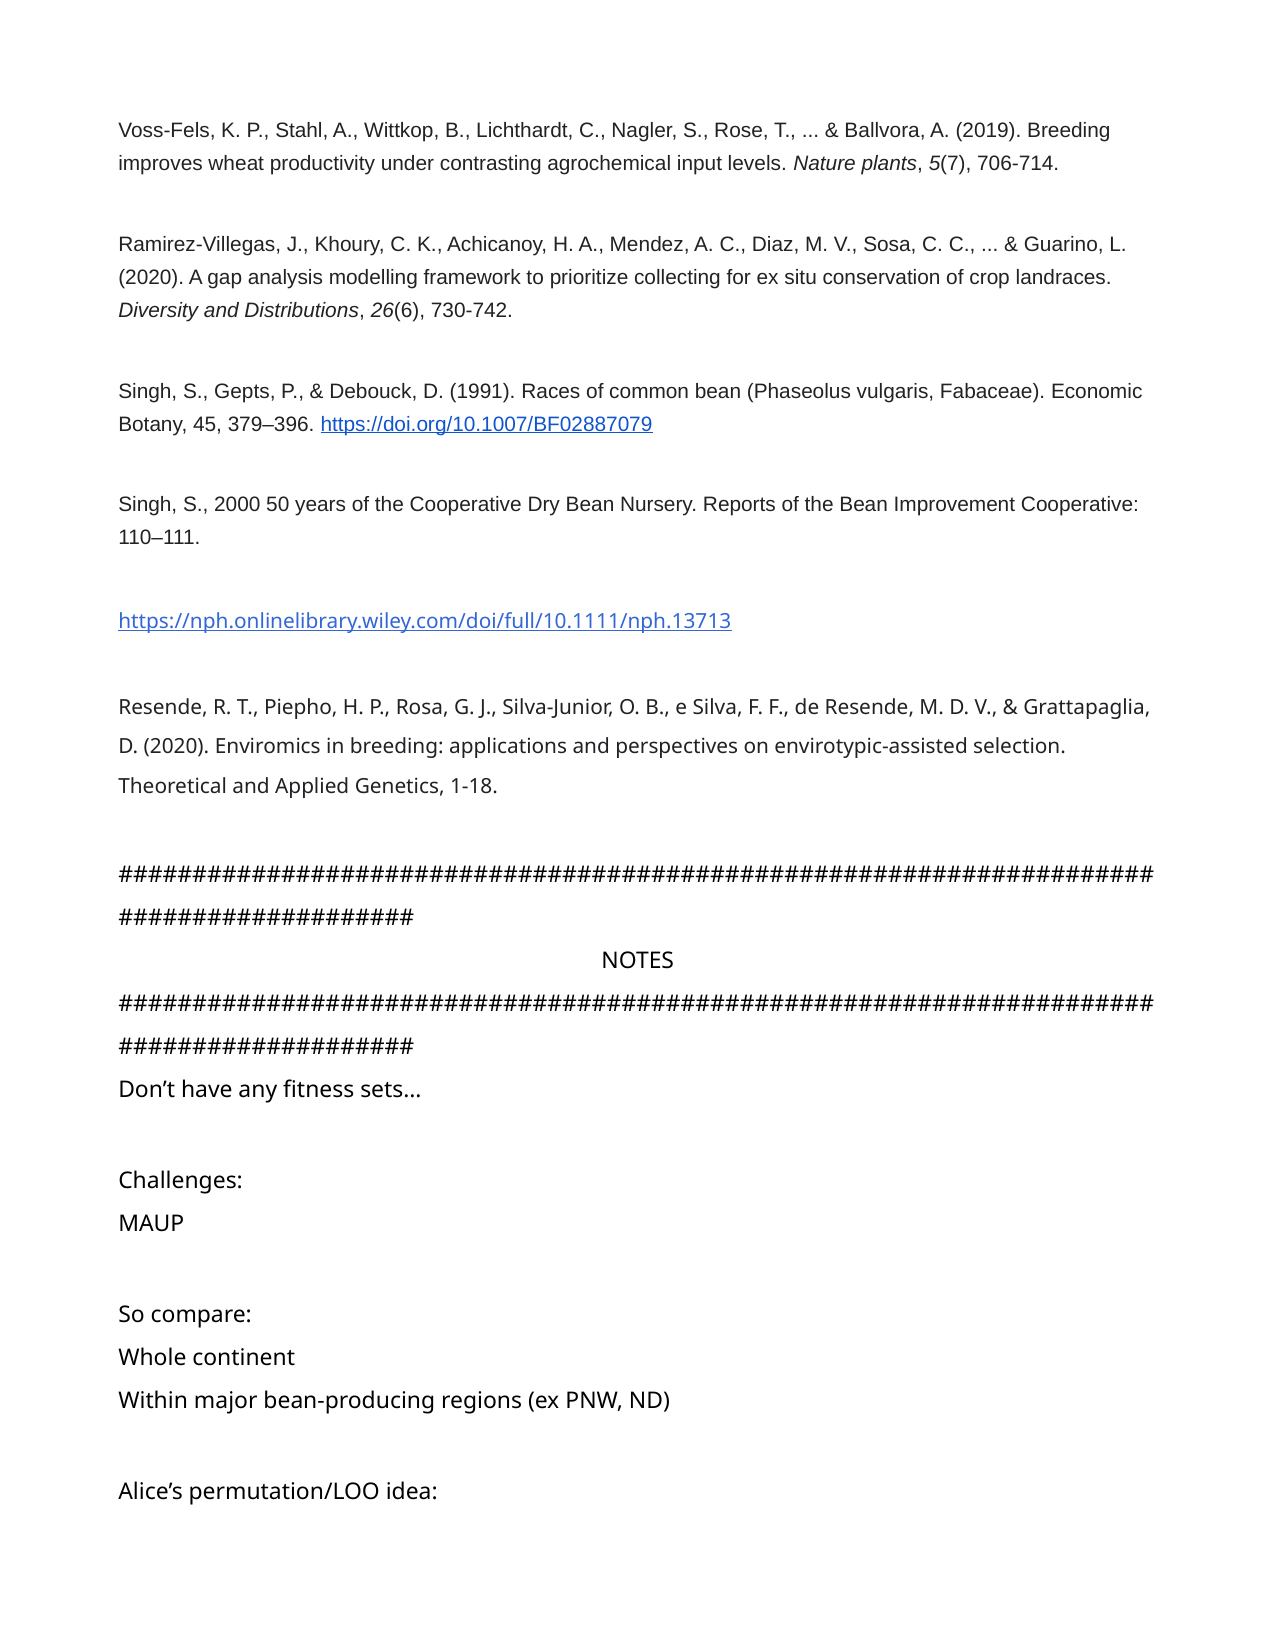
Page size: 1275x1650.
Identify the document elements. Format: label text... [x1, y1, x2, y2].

text Ramirez‐Villegas, J., Khoury, C. K., Achicanoy, H. A., Mendez, A. C., Diaz, M. V., Sosa, C. C., ... & Guarino, L. (2020). A gap analysis modelling framework to prioritize collecting for ex situ conservation of crop landraces. Diversity and Distributions, 26(6), 730-742. [118, 232, 1157, 322]
text Voss-Fels, K. P., Stahl, A., Wittkop, B., Lichthardt, C., Nagler, S., Rose, T., ... & Ballvora, A. (2019). Breeding improves wheat productivity under contrasting agrochemical input levels. Nature plants, 5(7), 706-714. [118, 118, 1157, 175]
text Resende, R. T., Piepho, H. P., Rosa, G. J., Silva-Junior, O. B., e Silva, F. F., de Resende, M. D. V., & Grattapaglia, D. (2020). Enviromics in breeding: applications and perspectives on envirotypic-assisted selection. Theoretical and Applied Genetics, 1-18. [118, 692, 1157, 799]
text Challenges: [118, 1164, 1157, 1195]
text Don’t have any fitness sets… [118, 1073, 1157, 1104]
text https://nph.onlinelibrary.wiley.com/doi/full/10.1111/nph.13713 [118, 606, 1157, 634]
text ########################################################################################## [118, 987, 1157, 1061]
text MAUP [118, 1207, 1157, 1238]
text Singh, S., 2000 50 years of the Cooperative Dry Bean Nursery. Reports of the Bean Improvement Cooperative: 110–111. [118, 492, 1157, 549]
text ########################################################################################## [118, 858, 1157, 932]
text Singh, S., Gepts, P., & Debouck, D. (1991). Races of common bean (Phaseolus vulgaris, Fabaceae). Economic Botany, 45, 379–396. https://doi.org/10.1007/BF02887079 [118, 378, 1157, 435]
text Whole continent [118, 1341, 1157, 1372]
text NOTES [118, 944, 1157, 975]
text So compare: [118, 1298, 1157, 1329]
text Within major bean-producing regions (ex PNW, ND) [118, 1384, 1157, 1415]
text Alice’s permutation/LOO idea: [118, 1475, 1157, 1506]
